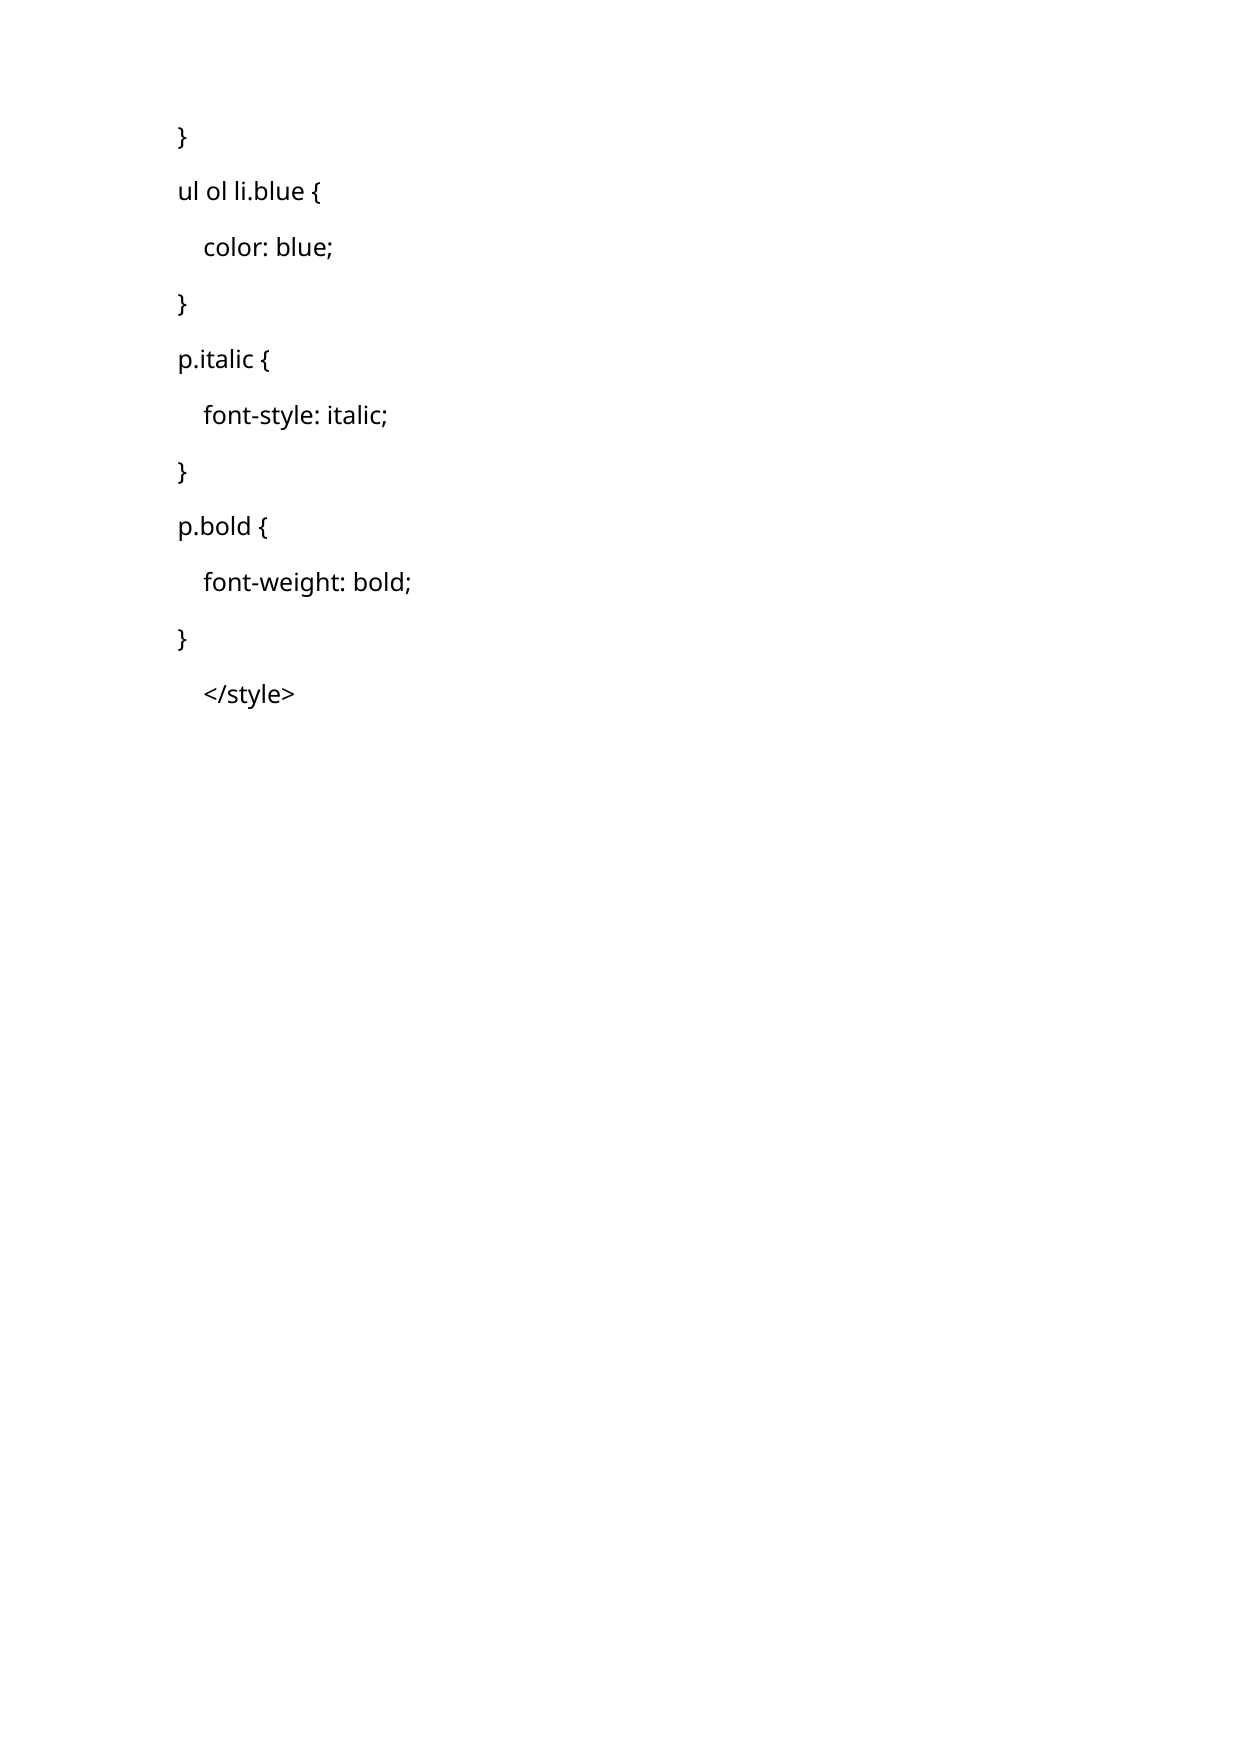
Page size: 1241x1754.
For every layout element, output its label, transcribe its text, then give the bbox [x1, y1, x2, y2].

text color: blue; [177, 230, 1152, 264]
text font-weight: bold; [177, 565, 1152, 599]
text p.italic { [177, 341, 1152, 376]
text font-style: italic; [177, 397, 1152, 431]
text } [177, 453, 1152, 487]
text } [177, 621, 1152, 655]
text p.bold { [177, 509, 1152, 543]
text ul ol li.blue { [177, 174, 1152, 208]
text } [177, 286, 1152, 320]
text } [177, 118, 1152, 152]
text </style> [177, 676, 1152, 711]
